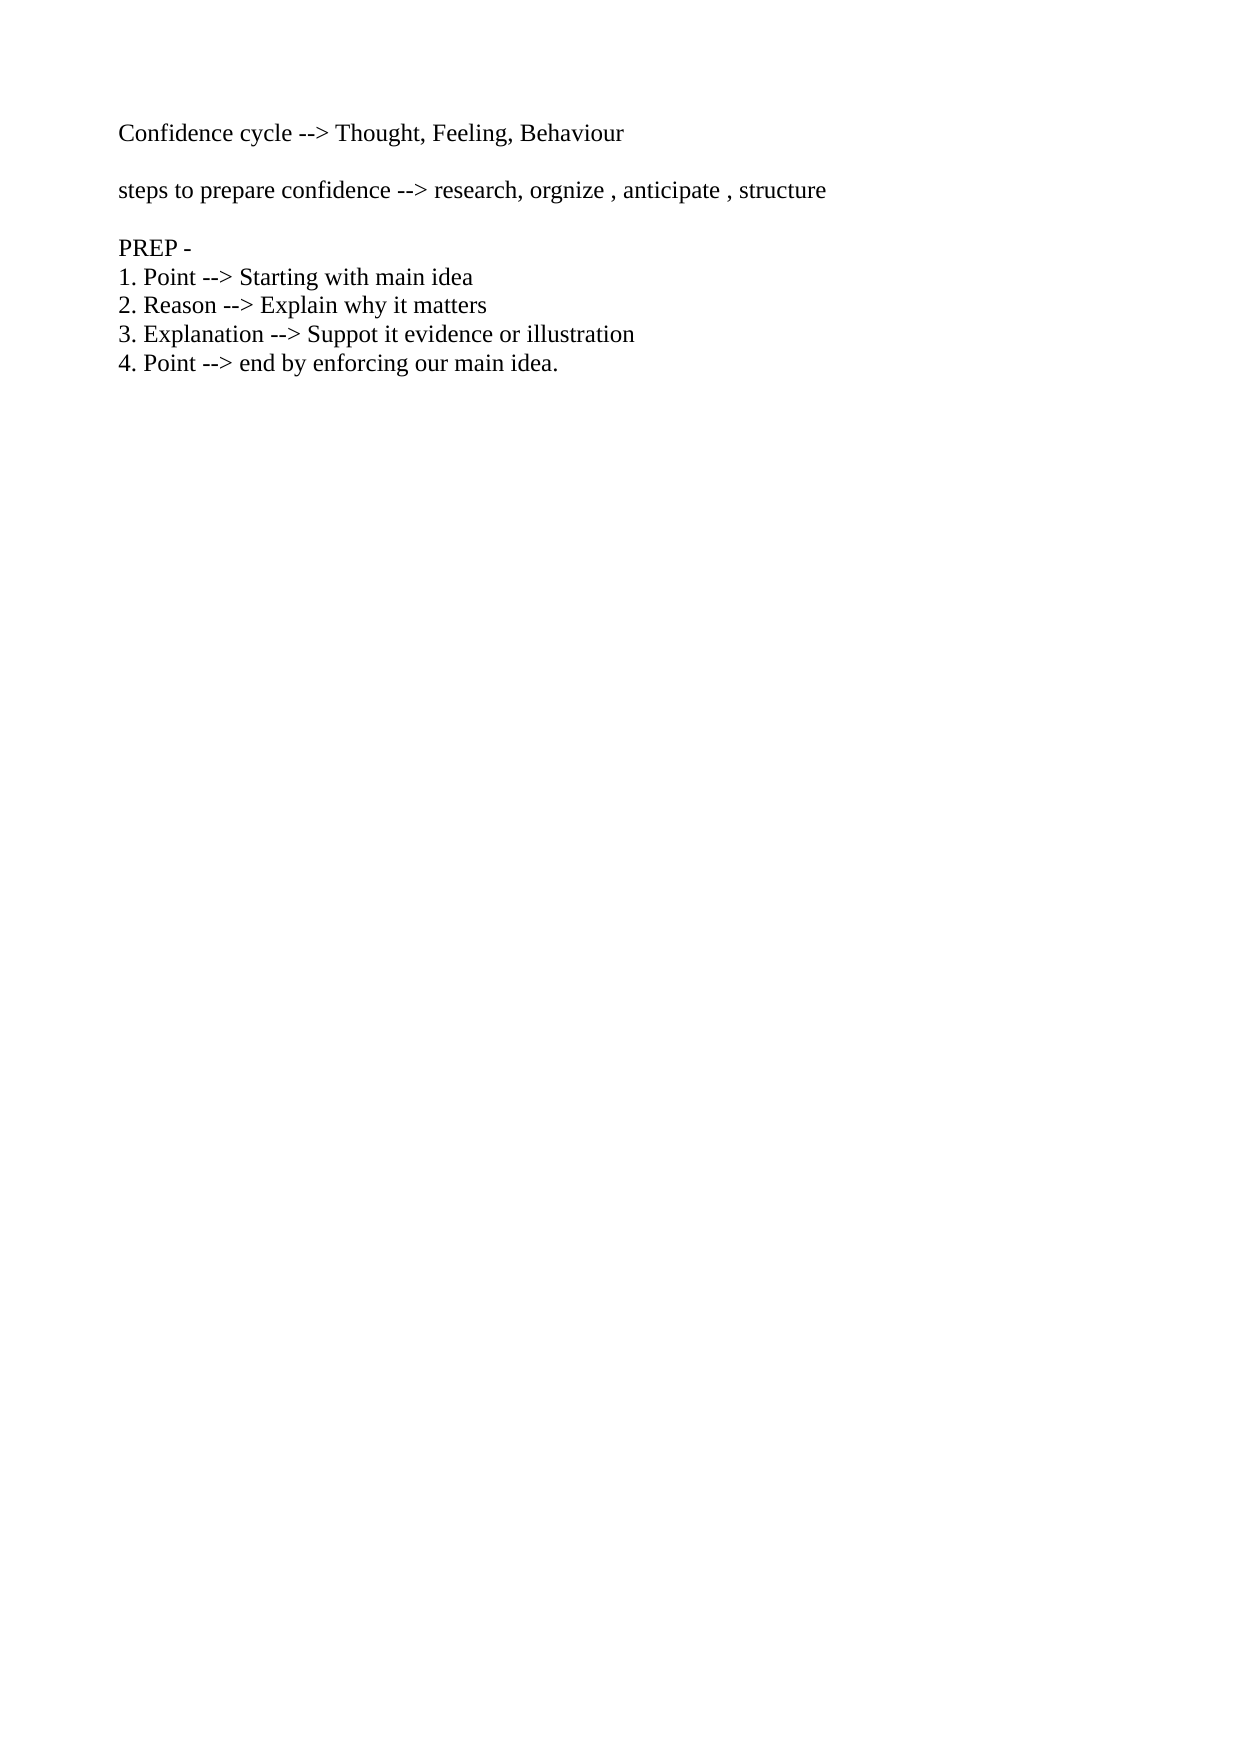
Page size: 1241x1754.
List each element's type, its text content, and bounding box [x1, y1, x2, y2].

text PREP - [118, 233, 1122, 262]
text Confidence cycle --> Thought, Feeling, Behaviour [118, 118, 1122, 147]
text 4. Point --> end by enforcing our main idea. [118, 348, 1122, 377]
text 3. Explanation --> Suppot it evidence or illustration [118, 319, 1122, 348]
text steps to prepare confidence --> research, orgnize , anticipate , structure [118, 176, 1122, 204]
text 2. Reason --> Explain why it matters [118, 291, 1122, 319]
text 1. Point --> Starting with main idea [118, 262, 1122, 291]
